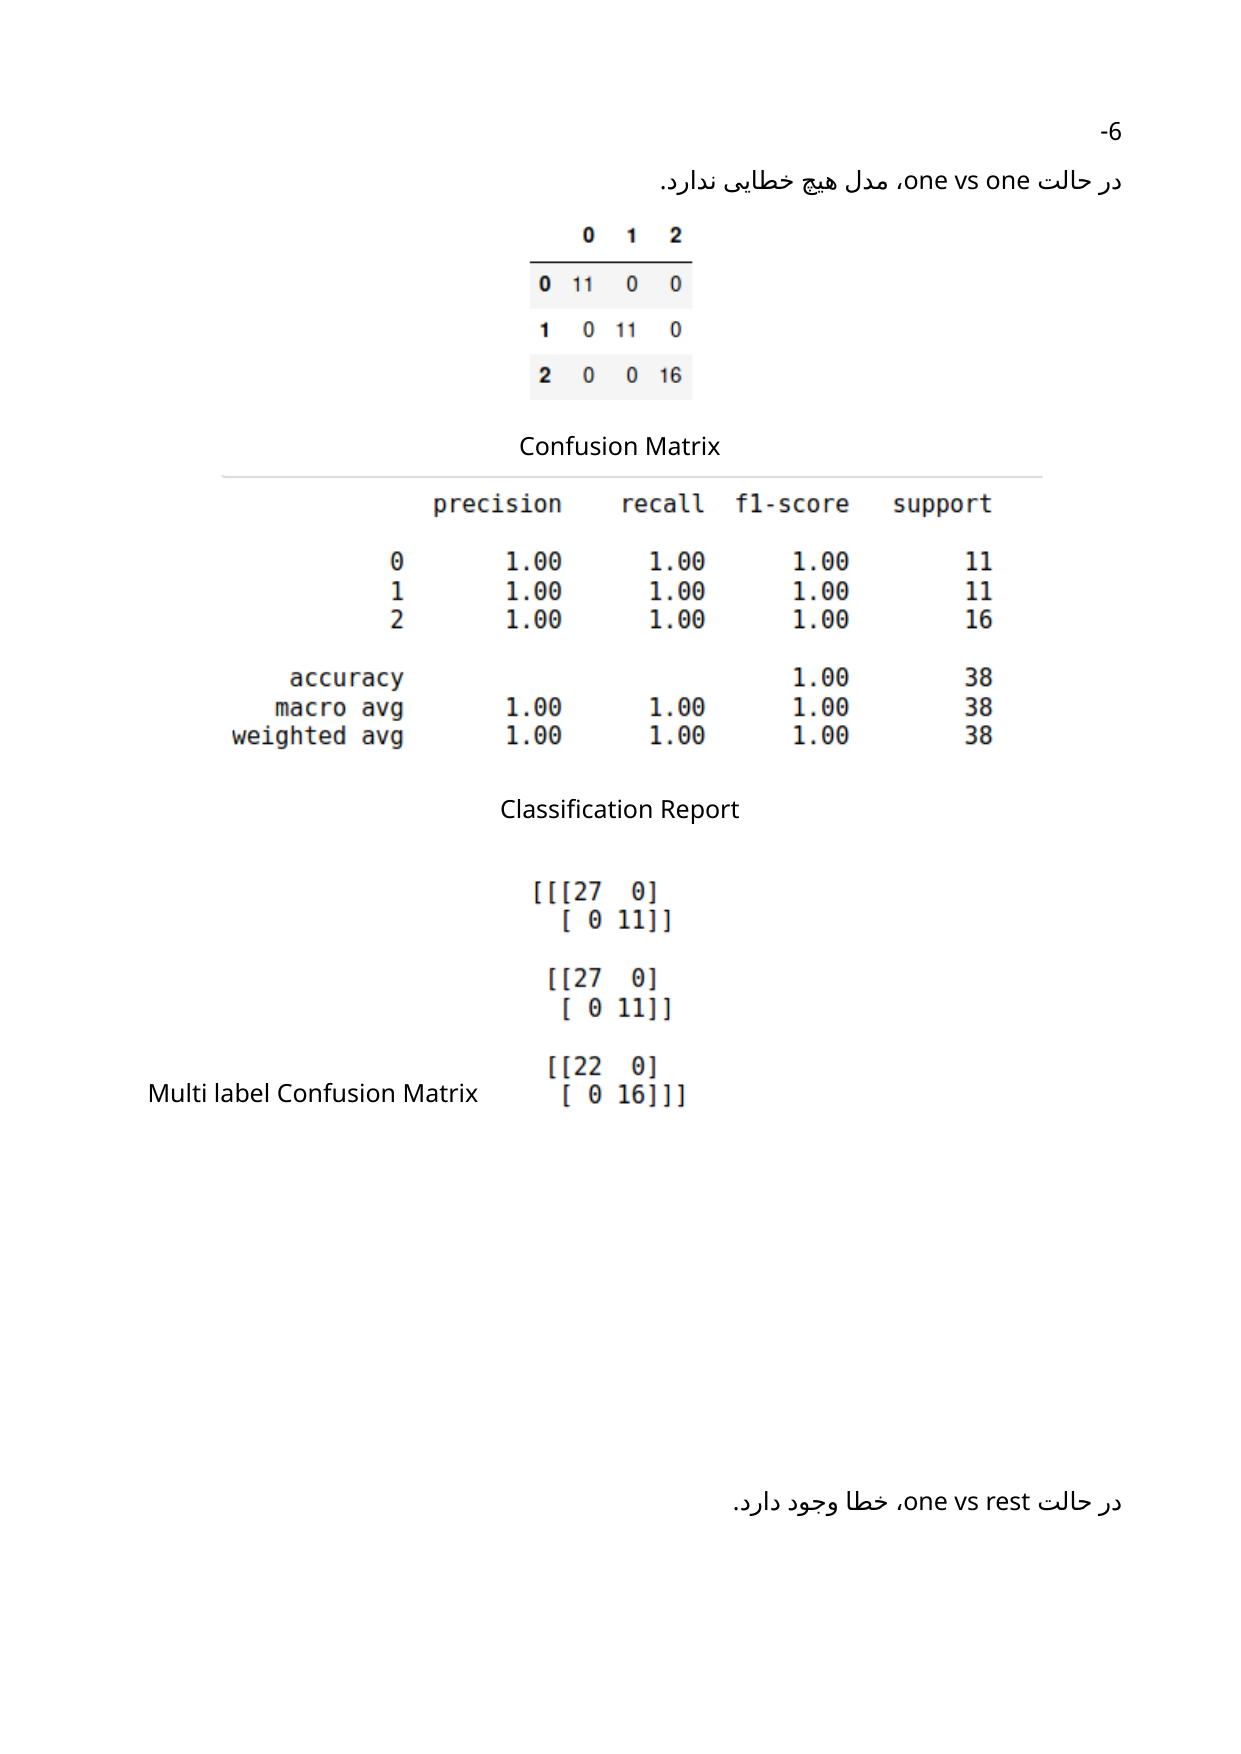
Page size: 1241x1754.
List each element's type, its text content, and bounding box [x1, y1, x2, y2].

picture [516, 213, 724, 416]
text Classification Report [118, 475, 1122, 826]
text [726, 1076, 1122, 1113]
text Confusion Matrix [118, 428, 1122, 462]
text Multi label Confusion Matrix [118, 1076, 514, 1113]
text در حالت one vs one، مدل هیچ خطایی ندارد. [118, 163, 1122, 200]
picture [197, 475, 1043, 779]
picture [514, 878, 726, 1121]
text 6- [118, 118, 1122, 151]
text در حالت one vs rest، خطا وجود دارد. [118, 1483, 1122, 1520]
